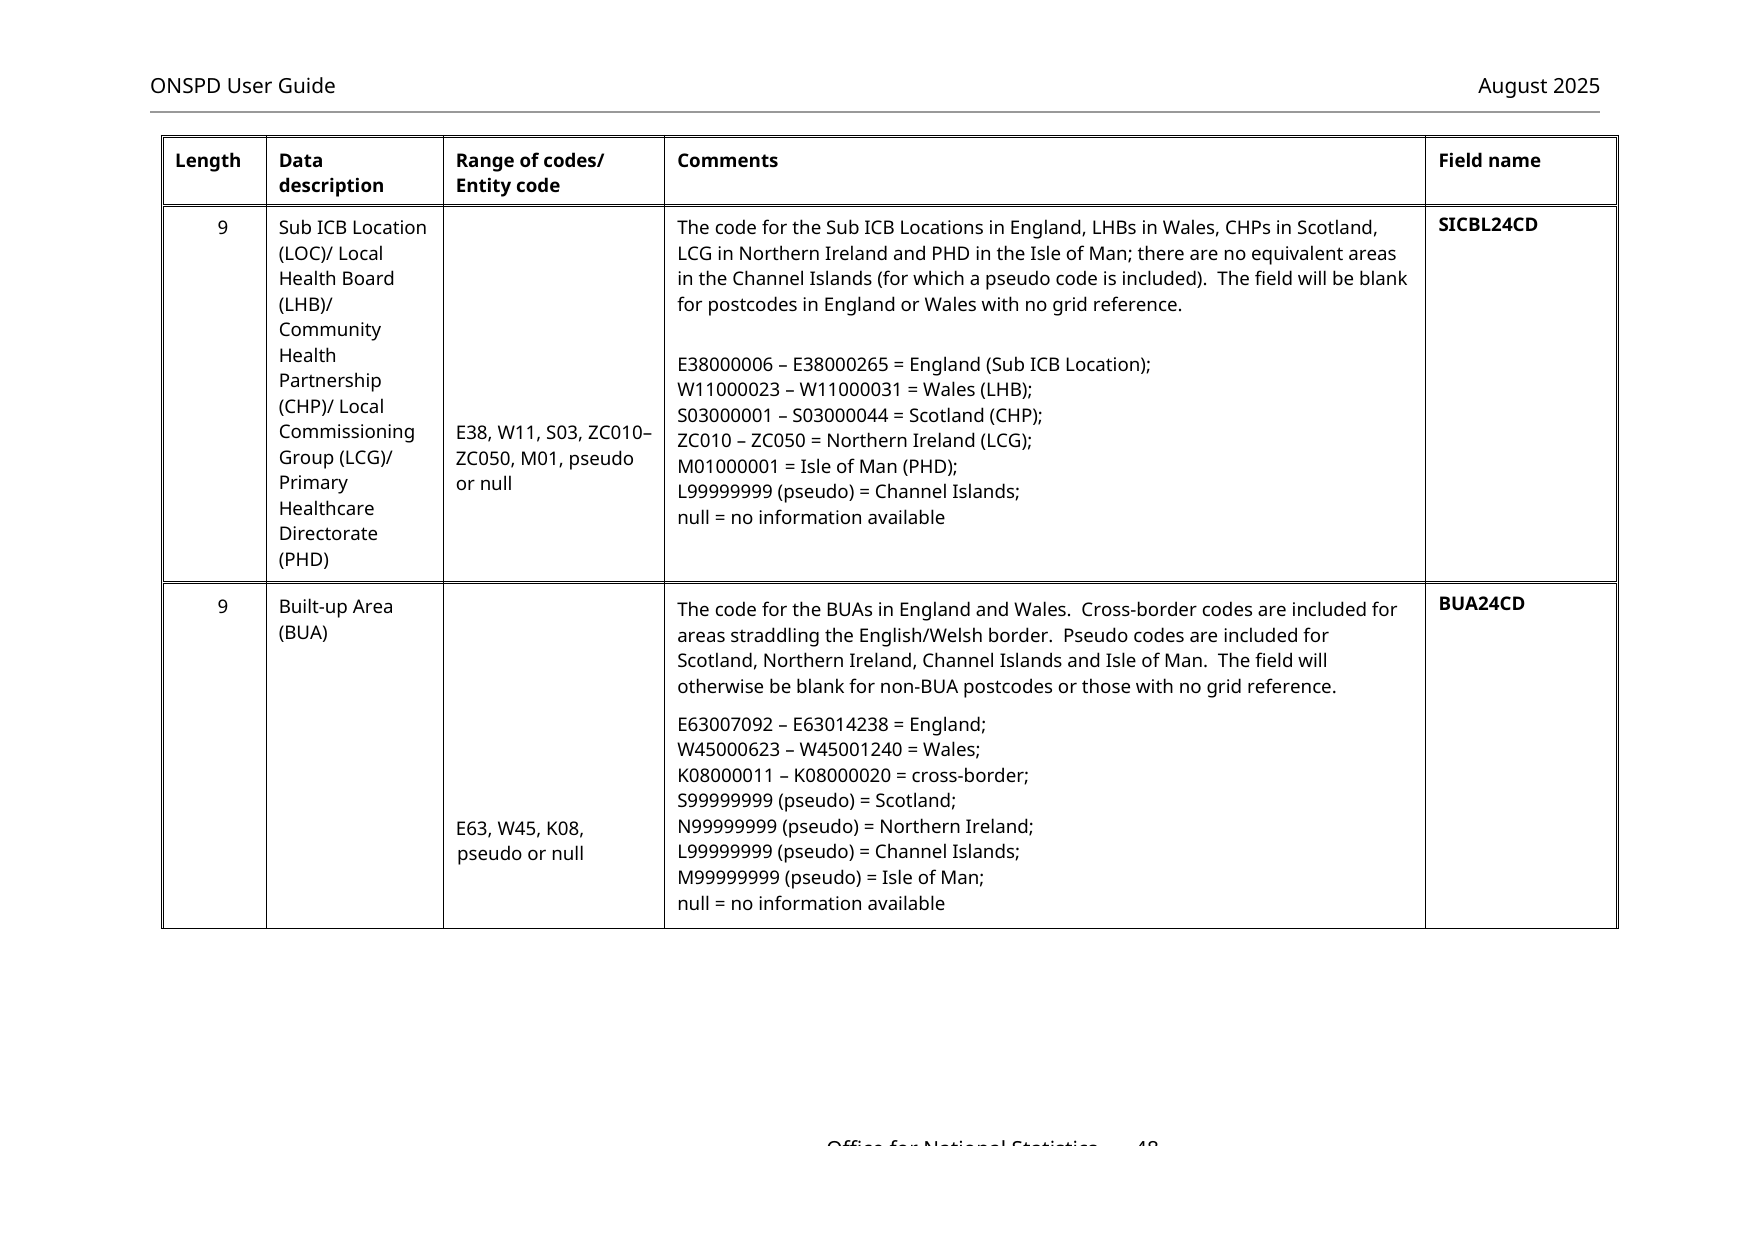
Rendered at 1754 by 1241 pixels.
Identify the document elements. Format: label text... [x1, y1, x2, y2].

table_header Length [164, 138, 266, 204]
table_cell The code for the BUAs in England and Wales. Cross-border codes are included for areas straddling the English/Welsh border. Pseudo codes are included for Scotland, Northern Ireland, Channel Islands and Isle of Man. The field will otherwise be blank for non-BUA postcodes or those with no grid reference. E63007092 – E63014238 = England; W45000623 – W45001240 = Wales; K08000011 – K08000020 = cross-border; S99999999 (pseudo) = Scotland; N99999999 (pseudo) = Northern Ireland; L99999999 (pseudo) = Channel Islands; M99999999 (pseudo) = Isle of Man; null = no information available [665, 584, 1425, 928]
table_header Field name [1426, 138, 1616, 204]
table_cell The code for the Sub ICB Locations in England, LHBs in Wales, CHPs in Scotland, LCG in Northern Ireland and PHD in the Isle of Man; there are no equivalent areas in the Channel Islands (for which a pseudo code is included). The field will be blank for postcodes in England or Wales with no grid reference. E38000006 – E38000265 = England (Sub ICB Location); W11000023 – W11000031 = Wales (LHB); S03000001 – S03000044 = Scotland (CHP); ZC010 – ZC050 = Northern Ireland (LCG); M01000001 = Isle of Man (PHD); L99999999 (pseudo) = Channel Islands; null = no information available [665, 207, 1425, 581]
table_cell E38, W11, S03, ZC010– ZC050, M01, pseudo or null [444, 207, 664, 581]
table_cell E63, W45, K08, pseudo or null [444, 584, 664, 928]
table_cell BUA24CD [1426, 584, 1616, 928]
table_cell 9 [164, 584, 266, 928]
table_cell Built-up Area (BUA) [267, 584, 443, 928]
table_cell Sub ICB Location (LOC)/ Local Health Board (LHB)/ Community Health Partnership (CHP)/ Local Commissioning Group (LCG)/ Primary Healthcare Directorate (PHD) [267, 207, 443, 581]
table_cell 9 [164, 207, 266, 581]
table_cell SICBL24CD [1426, 207, 1616, 581]
table_header Data description [267, 138, 443, 204]
table_header Comments [665, 138, 1425, 204]
table_header Range of codes/ Entity code [444, 138, 664, 204]
